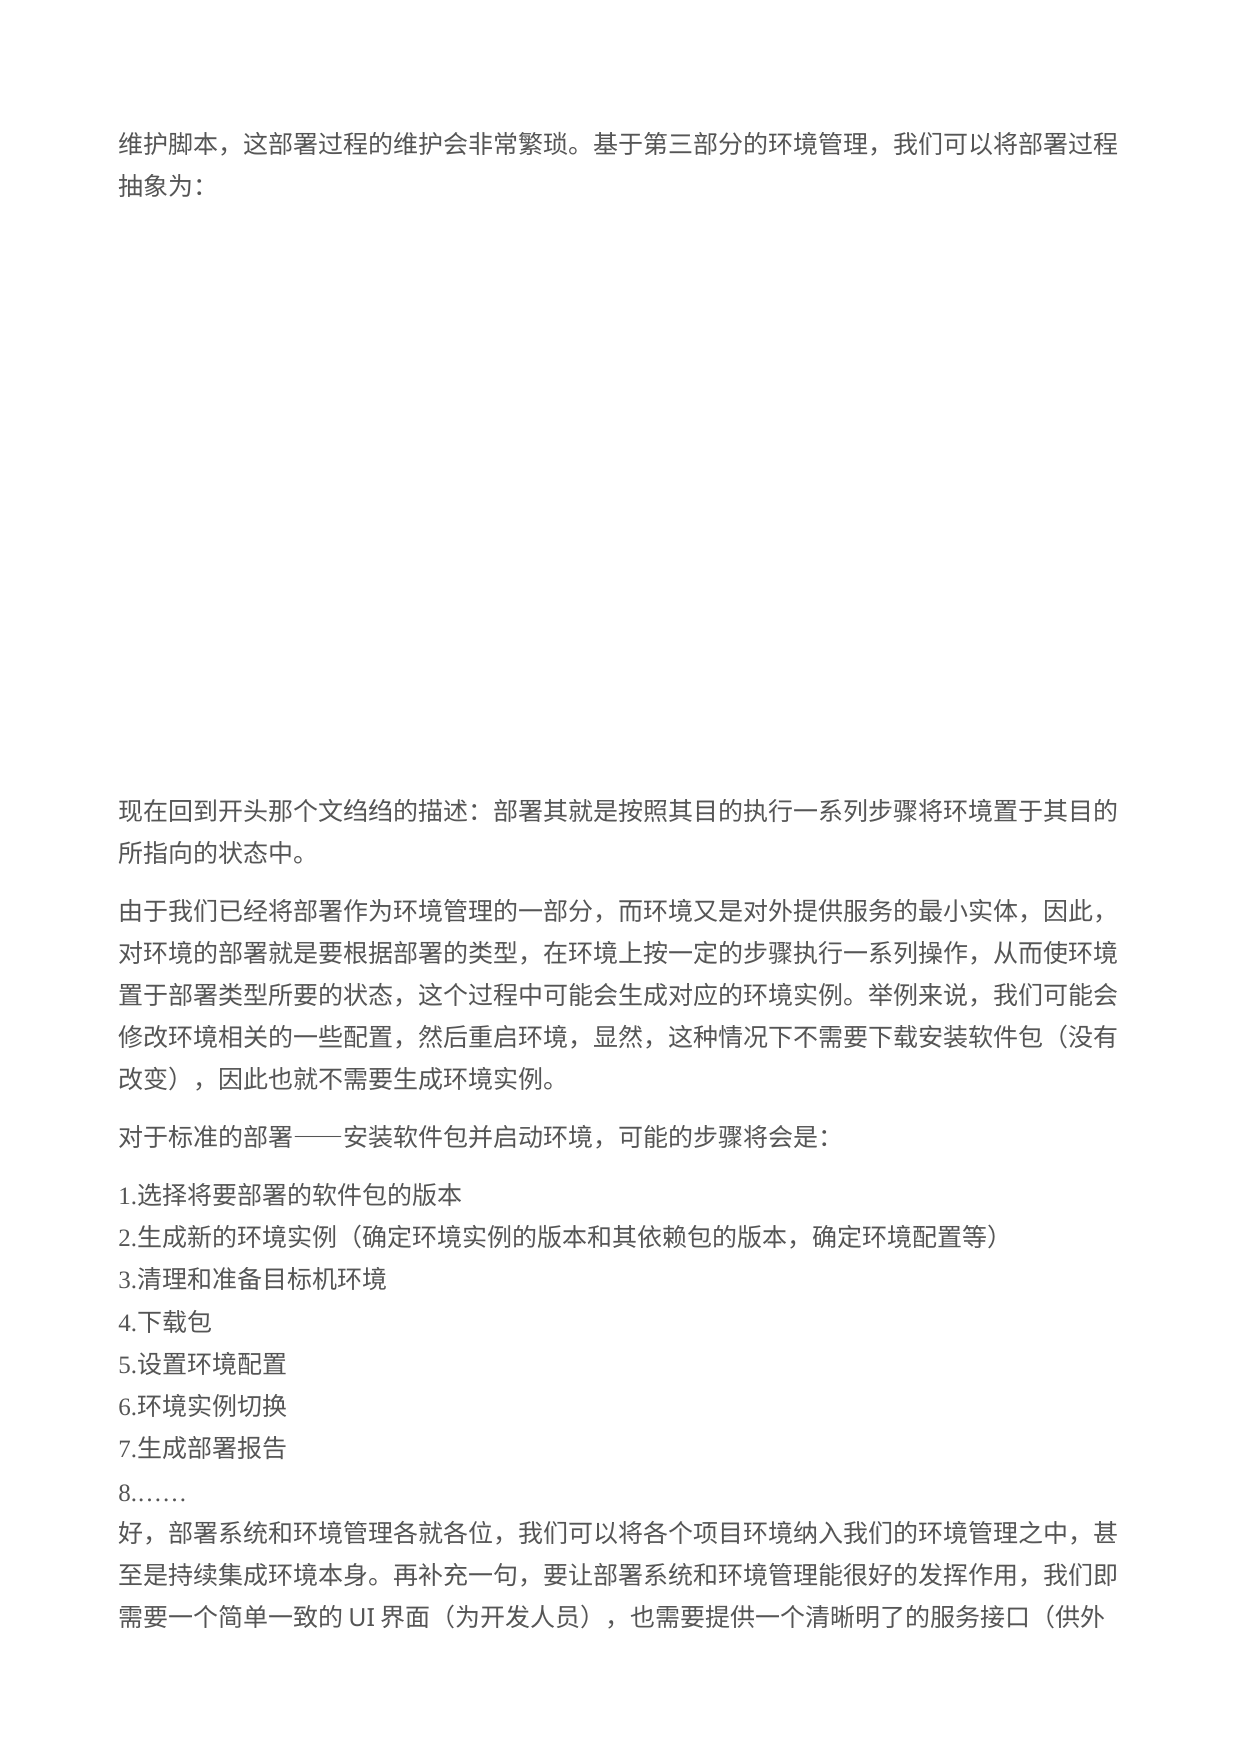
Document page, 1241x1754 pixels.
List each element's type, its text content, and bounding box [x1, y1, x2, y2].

list 设置环境配置 [118, 1338, 1122, 1381]
text 好，部署系统和环境管理各就各位，我们可以将各个项目环境纳入我们的环境管理之中，甚至是持续集成环境本身。再补充一句，要让部署系统和环境管理能很好的发挥作用，我们即需要一个简单一致的UI界面（为开发人员），也需要提供一个清晰明了的服务接口（供外 [118, 1507, 1122, 1634]
list …… [118, 1465, 1122, 1507]
list 生成新的环境实例（确定环境实例的版本和其依赖包的版本，确定环境配置等） [118, 1212, 1122, 1254]
list 选择将要部署的软件包的版本 [118, 1170, 1122, 1212]
list 生成部署报告 [118, 1423, 1122, 1465]
list 环境实例切换 [118, 1381, 1122, 1423]
text 维护脚本，这部署过程的维护会非常繁琐。基于第三部分的环境管理，我们可以将部署过程抽象为： [118, 118, 1122, 202]
text 对于标准的部署——安装软件包并启动环境，可能的步骤将会是： [118, 1112, 1122, 1154]
list 下载包 [118, 1296, 1122, 1338]
text 由于我们已经将部署作为环境管理的一部分，而环境又是对外提供服务的最小实体，因此，对环境的部署就是要根据部署的类型，在环境上按一定的步骤执行一系列操作，从而使环境置于部署类型所要的状态，这个过程中可能会生成对应的环境实例。举例来说，我们可能会修改环境相关的一些配置，然后重启环境，显然，这种情况下不需要下载安装软件包（没有改变），因此也就不需要生成环境实例。 [118, 885, 1122, 1096]
text 现在回到开头那个文绉绉的描述：部署其就是按照其目的执行一系列步骤将环境置于其目的所指向的状态中。 [118, 785, 1122, 870]
list 清理和准备目标机环境 [118, 1254, 1122, 1296]
